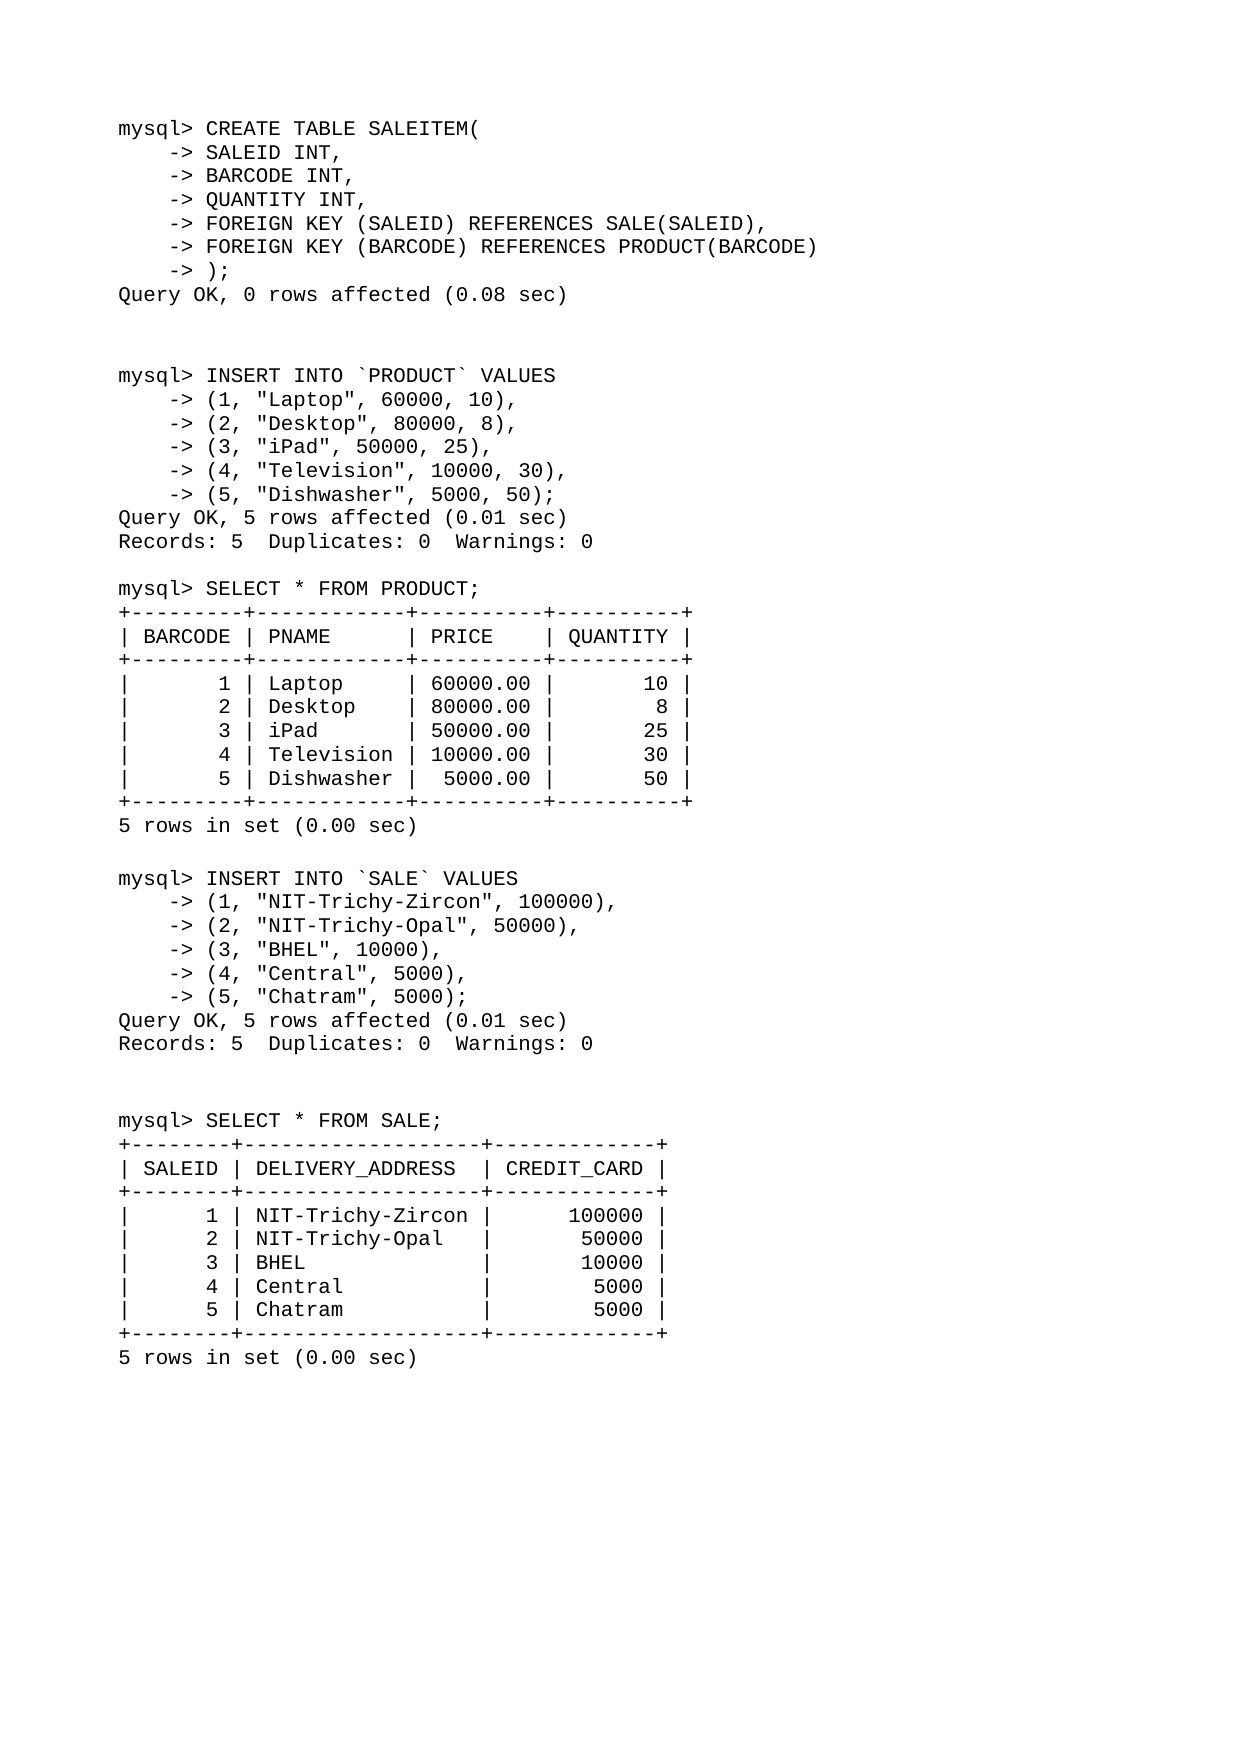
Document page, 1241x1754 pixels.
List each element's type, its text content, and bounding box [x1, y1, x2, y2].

text +---------+------------+----------+----------+ [118, 649, 1122, 673]
text -> (1, "Laptop", 60000, 10), [118, 389, 1122, 413]
text +--------+-------------------+-------------+ [118, 1323, 1122, 1347]
text -> (1, "NIT-Trichy-Zircon", 100000), [118, 892, 1122, 915]
text Query OK, 0 rows affected (0.08 sec) [118, 284, 1122, 307]
text +---------+------------+----------+----------+ [118, 602, 1122, 626]
text -> (3, "iPad", 50000, 25), [118, 436, 1122, 460]
text -> (5, "Dishwasher", 5000, 50); [118, 484, 1122, 507]
text -> (4, "Television", 10000, 30), [118, 460, 1122, 484]
text Records: 5 Duplicates: 0 Warnings: 0 [118, 531, 1122, 555]
text | 2 | NIT-Trichy-Opal | 50000 | [118, 1228, 1122, 1252]
text | BARCODE | PNAME | PRICE | QUANTITY | [118, 626, 1122, 649]
text mysql> SELECT * FROM SALE; [118, 1110, 1122, 1134]
text Query OK, 5 rows affected (0.01 sec) [118, 507, 1122, 531]
text -> SALEID INT, [118, 142, 1122, 165]
text mysql> INSERT INTO `SALE` VALUES [118, 868, 1122, 892]
text | 2 | Desktop | 80000.00 | 8 | [118, 697, 1122, 720]
text | 4 | Central | 5000 | [118, 1276, 1122, 1299]
text -> FOREIGN KEY (BARCODE) REFERENCES PRODUCT(BARCODE) [118, 236, 1122, 260]
text -> (5, "Chatram", 5000); [118, 986, 1122, 1010]
text | 3 | iPad | 50000.00 | 25 | [118, 720, 1122, 744]
text | 5 | Dishwasher | 5000.00 | 50 | [118, 767, 1122, 791]
text -> (2, "Desktop", 80000, 8), [118, 413, 1122, 436]
text +--------+-------------------+-------------+ [118, 1134, 1122, 1157]
text -> FOREIGN KEY (SALEID) REFERENCES SALE(SALEID), [118, 213, 1122, 236]
text 5 rows in set (0.00 sec) [118, 1347, 1122, 1370]
text -> BARCODE INT, [118, 165, 1122, 189]
text -> (3, "BHEL", 10000), [118, 939, 1122, 962]
text -> (2, "NIT-Trichy-Opal", 50000), [118, 915, 1122, 939]
text | 4 | Television | 10000.00 | 30 | [118, 744, 1122, 767]
text -> (4, "Central", 5000), [118, 962, 1122, 986]
text +---------+------------+----------+----------+ [118, 791, 1122, 815]
text | 5 | Chatram | 5000 | [118, 1299, 1122, 1323]
text | 1 | Laptop | 60000.00 | 10 | [118, 673, 1122, 697]
text mysql> INSERT INTO `PRODUCT` VALUES [118, 366, 1122, 389]
text | 1 | NIT-Trichy-Zircon | 100000 | [118, 1205, 1122, 1228]
text +--------+-------------------+-------------+ [118, 1181, 1122, 1205]
text | SALEID | DELIVERY_ADDRESS | CREDIT_CARD | [118, 1157, 1122, 1181]
text -> ); [118, 260, 1122, 284]
text Records: 5 Duplicates: 0 Warnings: 0 [118, 1033, 1122, 1057]
text Query OK, 5 rows affected (0.01 sec) [118, 1010, 1122, 1033]
text -> QUANTITY INT, [118, 189, 1122, 213]
text mysql> CREATE TABLE SALEITEM( [118, 118, 1122, 142]
text 5 rows in set (0.00 sec) [118, 815, 1122, 838]
text | 3 | BHEL | 10000 | [118, 1252, 1122, 1276]
text mysql> SELECT * FROM PRODUCT; [118, 578, 1122, 602]
